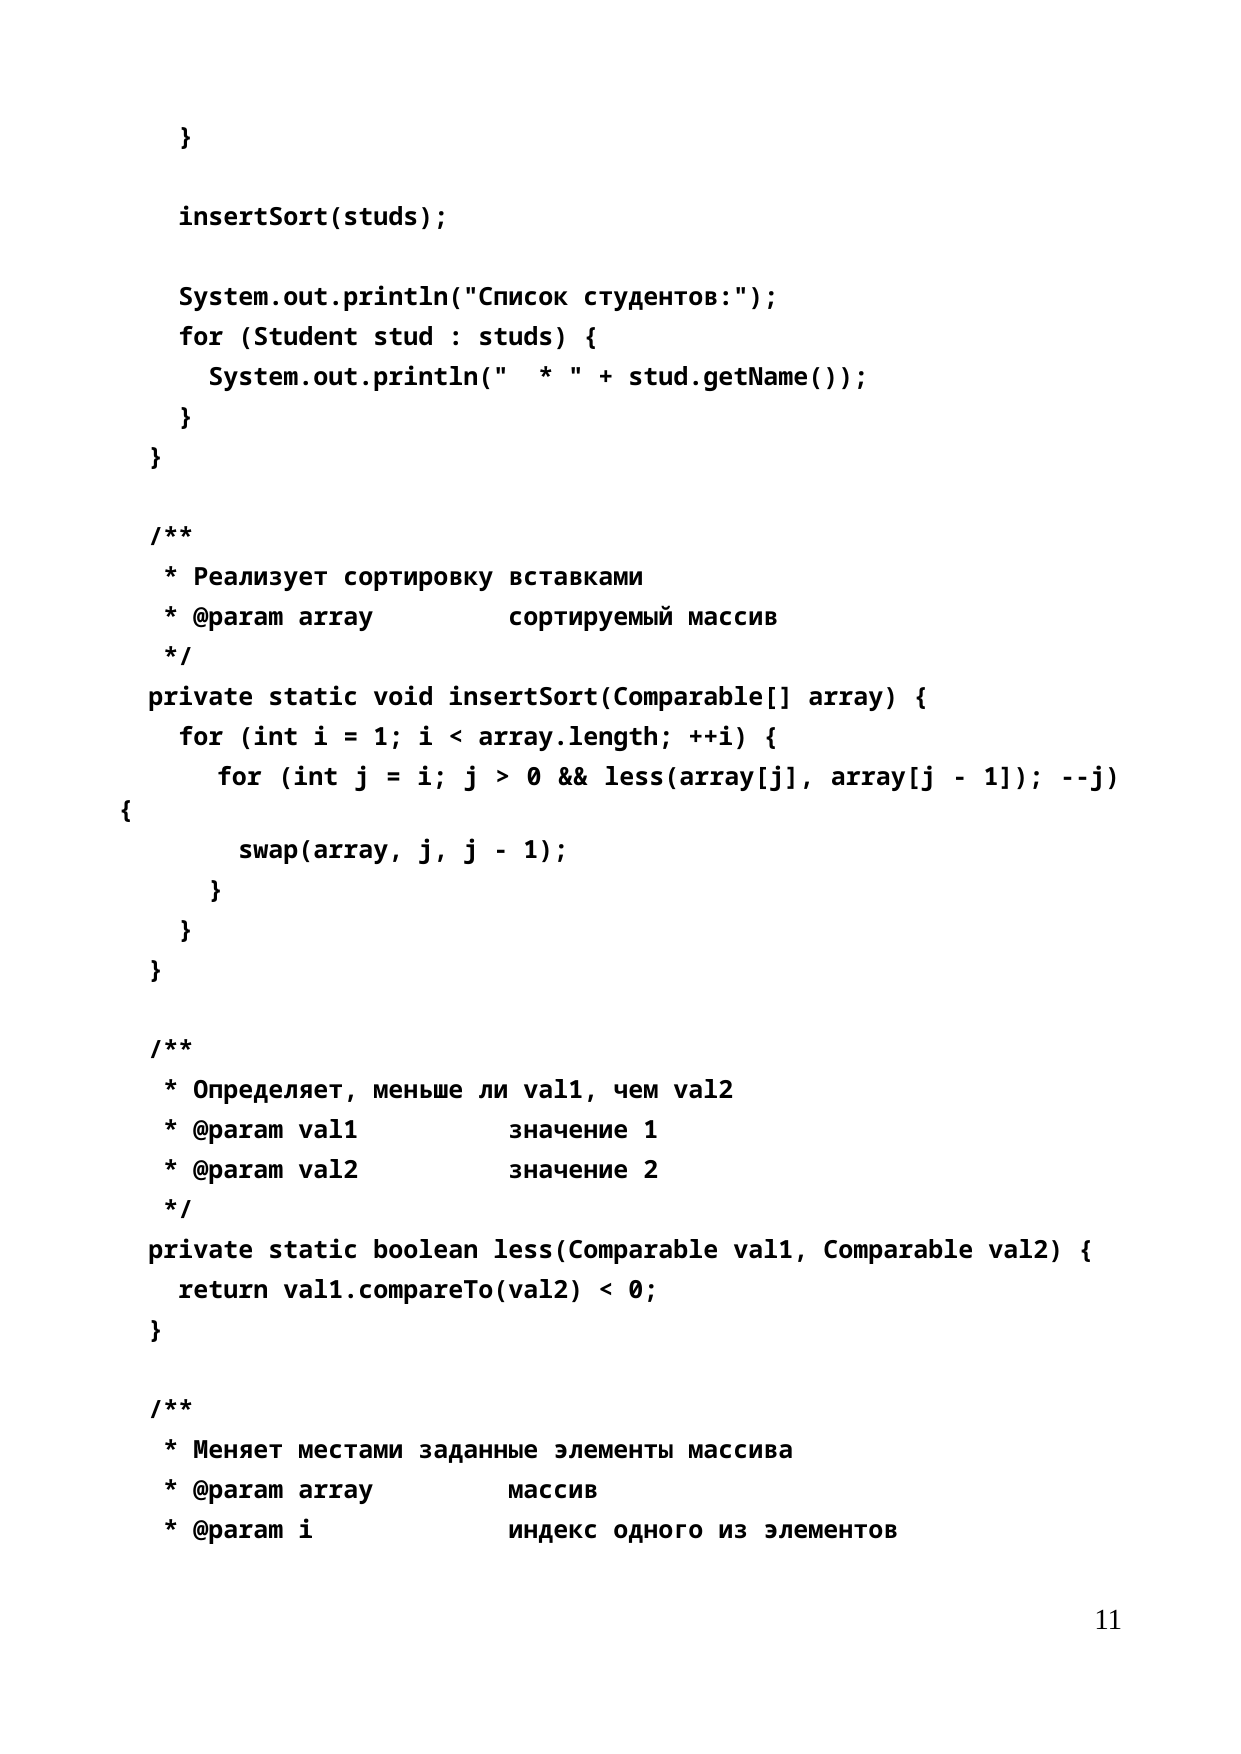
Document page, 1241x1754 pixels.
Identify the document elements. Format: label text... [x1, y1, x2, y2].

text private static boolean less(Comparable val1, Comparable val2) { [118, 1232, 1122, 1266]
text * @param i индекс одного из элементов [118, 1512, 1122, 1546]
text } [118, 912, 1122, 946]
text System.out.println(" * " + stud.getName()); [118, 358, 1122, 392]
text * @param val2 значение 2 [118, 1152, 1122, 1186]
text } [118, 1312, 1122, 1346]
text return val1.compareTo(val2) < 0; [118, 1272, 1122, 1306]
text } [118, 118, 1122, 152]
text private static void insertSort(Comparable[] array) { [118, 678, 1122, 712]
text * Определяет, меньше ли val1, чем val2 [118, 1072, 1122, 1106]
text */ [118, 638, 1122, 672]
text swap(array, j, j - 1); [118, 832, 1122, 866]
text insertSort(studs); [118, 198, 1122, 232]
text for (int j = i; j > 0 && less(array[j], array[j - 1]); --j) { [118, 758, 1122, 826]
text } [118, 438, 1122, 472]
text */ [118, 1192, 1122, 1226]
text } [118, 398, 1122, 432]
text * @param array сортируемый массив [118, 598, 1122, 632]
text for (int i = 1; i < array.length; ++i) { [118, 718, 1122, 752]
text } [118, 872, 1122, 906]
text * Меняет местами заданные элементы массива [118, 1432, 1122, 1466]
text /** [118, 1392, 1122, 1426]
text /** [118, 1032, 1122, 1066]
text * Реализует сортировку вставками [118, 558, 1122, 592]
text System.out.println("Список студентов:"); [118, 278, 1122, 312]
text /** [118, 518, 1122, 552]
text } [118, 952, 1122, 986]
text * @param array массив [118, 1472, 1122, 1506]
text for (Student stud : studs) { [118, 318, 1122, 352]
text * @param val1 значение 1 [118, 1112, 1122, 1146]
